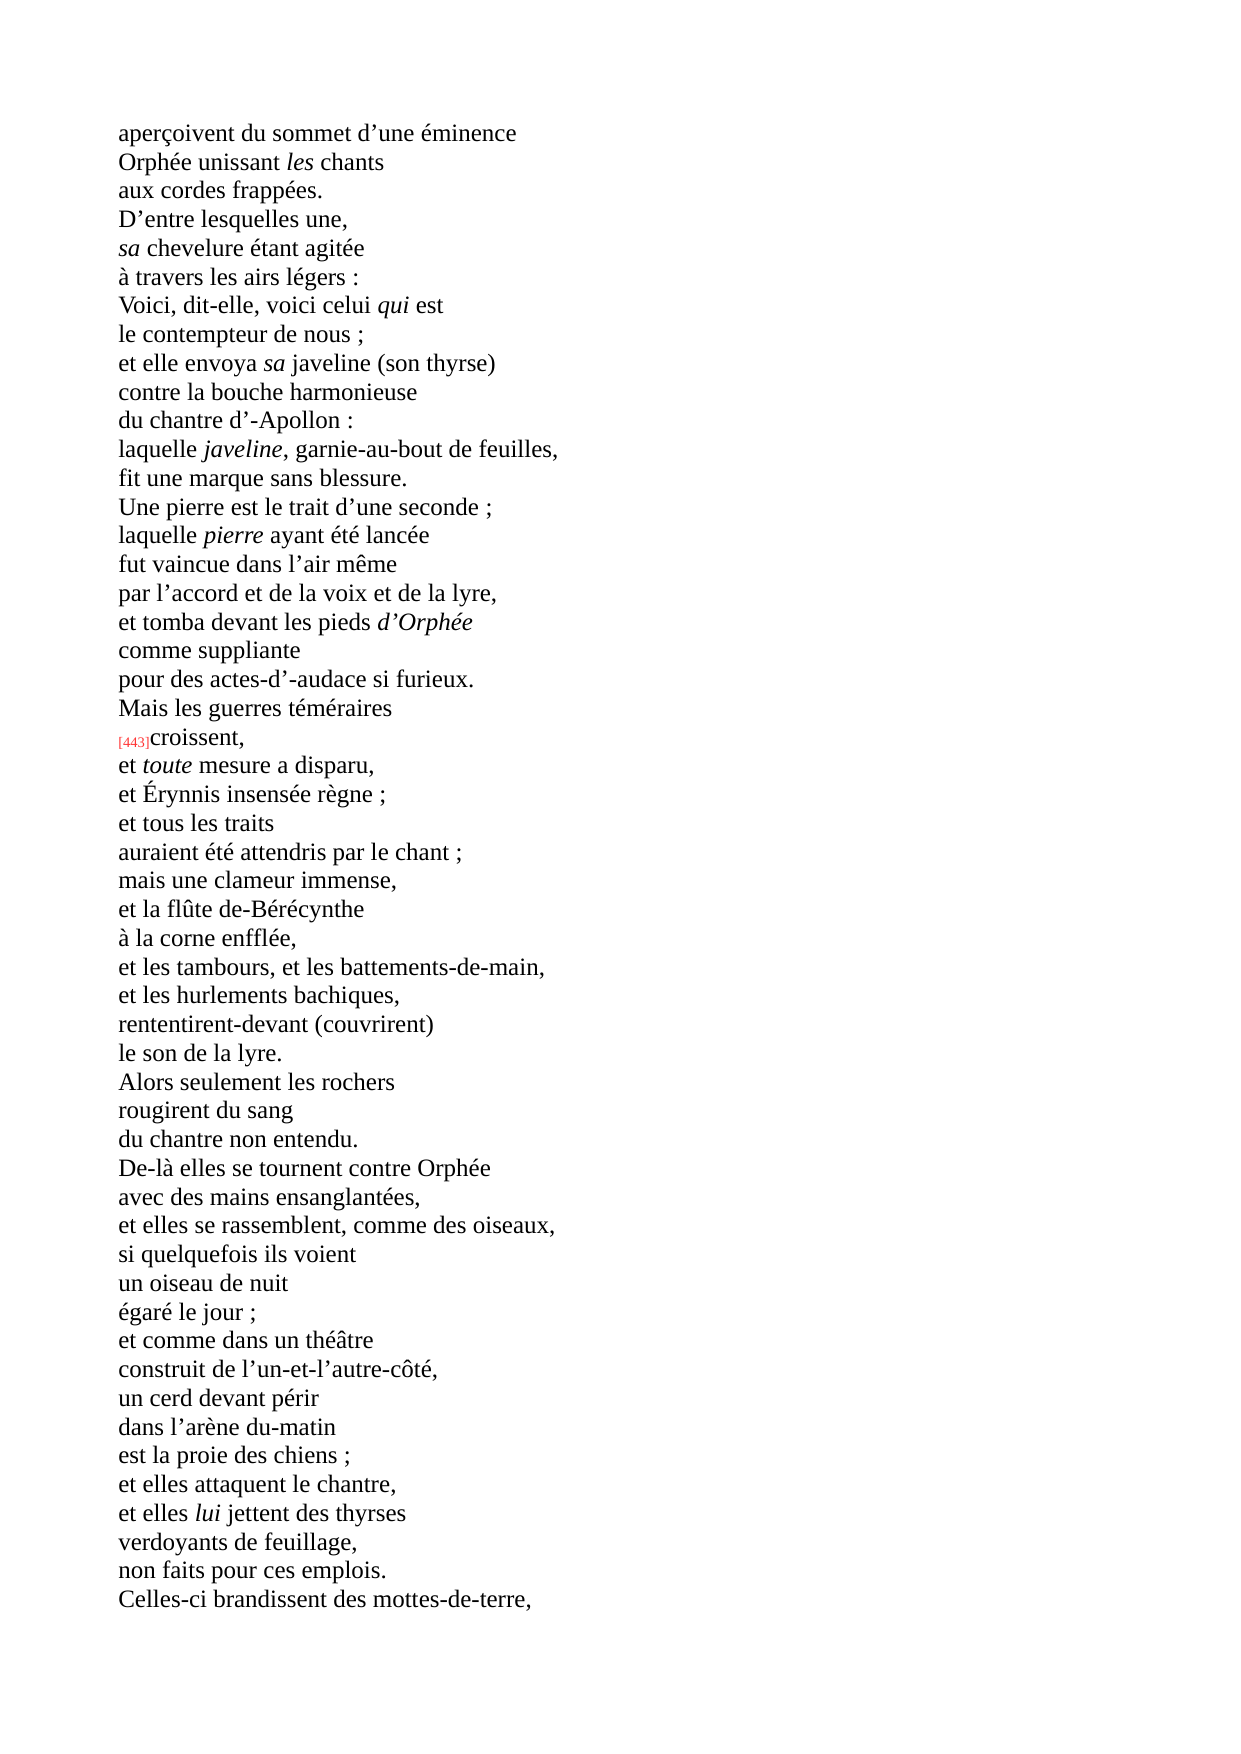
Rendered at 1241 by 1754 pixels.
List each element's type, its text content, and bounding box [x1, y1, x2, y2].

text auraient été attendris par le chant ; [118, 837, 1122, 866]
text laquelle pierre ayant été lancée [118, 521, 1122, 549]
text fit une marque sans blessure. [118, 463, 1122, 492]
text si quelquefois ils voient [118, 1239, 1122, 1268]
text et elle envoya sa javeline (son thyrse) [118, 348, 1122, 377]
text par l’accord et de la voix et de la lyre, [118, 578, 1122, 607]
text non faits pour ces emplois. [118, 1556, 1122, 1584]
text aperçoivent du sommet d’une éminence [118, 118, 1122, 147]
text Celles-ci brandissent des mottes-de-terre, [118, 1584, 1122, 1613]
text De-là elles se tournent contre Orphée [118, 1153, 1122, 1182]
text et comme dans un théâtre [118, 1326, 1122, 1354]
text Mais les guerres téméraires [118, 693, 1122, 722]
text verdoyants de feuillage, [118, 1527, 1122, 1556]
text Voici, dit-elle, voici celui qui est [118, 291, 1122, 319]
text du chantre d’-Apollon : [118, 406, 1122, 434]
text et toute mesure a disparu, [118, 751, 1122, 779]
text un cerd devant périr [118, 1383, 1122, 1412]
text et la flûte de-Bérécynthe [118, 894, 1122, 923]
text et tous les traits [118, 808, 1122, 837]
text et elles se rassemblent, comme des oiseaux, [118, 1211, 1122, 1239]
text aux cordes frappées. [118, 176, 1122, 204]
text fut vaincue dans l’air même [118, 549, 1122, 578]
text rougirent du sang [118, 1096, 1122, 1124]
text contre la bouche harmonieuse [118, 377, 1122, 406]
text Une pierre est le trait d’une seconde ; [118, 492, 1122, 521]
text à la corne enfflée, [118, 923, 1122, 952]
text comme suppliante [118, 636, 1122, 664]
text et les tambours, et les battements-de-main, [118, 952, 1122, 981]
text mais une clameur immense, [118, 866, 1122, 894]
text et elles attaquent le chantre, [118, 1469, 1122, 1498]
text Orphée unissant les chants [118, 147, 1122, 176]
text rententirent-devant (couvrirent) [118, 1009, 1122, 1038]
text du chantre non entendu. [118, 1124, 1122, 1153]
text [443]croissent, [118, 722, 1122, 751]
text sa chevelure étant agitée [118, 233, 1122, 262]
text le son de la lyre. [118, 1038, 1122, 1067]
text le contempteur de nous ; [118, 319, 1122, 348]
text avec des mains ensanglantées, [118, 1182, 1122, 1211]
text pour des actes-d’-audace si furieux. [118, 664, 1122, 693]
text construit de l’un-et-l’autre-côté, [118, 1354, 1122, 1383]
text et Érynnis insensée règne ; [118, 779, 1122, 808]
text à travers les airs légers : [118, 262, 1122, 291]
text est la proie des chiens ; [118, 1441, 1122, 1469]
text et les hurlements bachiques, [118, 981, 1122, 1009]
text Alors seulement les rochers [118, 1067, 1122, 1096]
text dans l’arène du-matin [118, 1412, 1122, 1441]
text et tomba devant les pieds d’Orphée [118, 607, 1122, 636]
text D’entre lesquelles une, [118, 204, 1122, 233]
text et elles lui jettent des thyrses [118, 1498, 1122, 1527]
text un oiseau de nuit [118, 1268, 1122, 1297]
text laquelle javeline, garnie-au-bout de feuilles, [118, 434, 1122, 463]
text égaré le jour ; [118, 1297, 1122, 1326]
